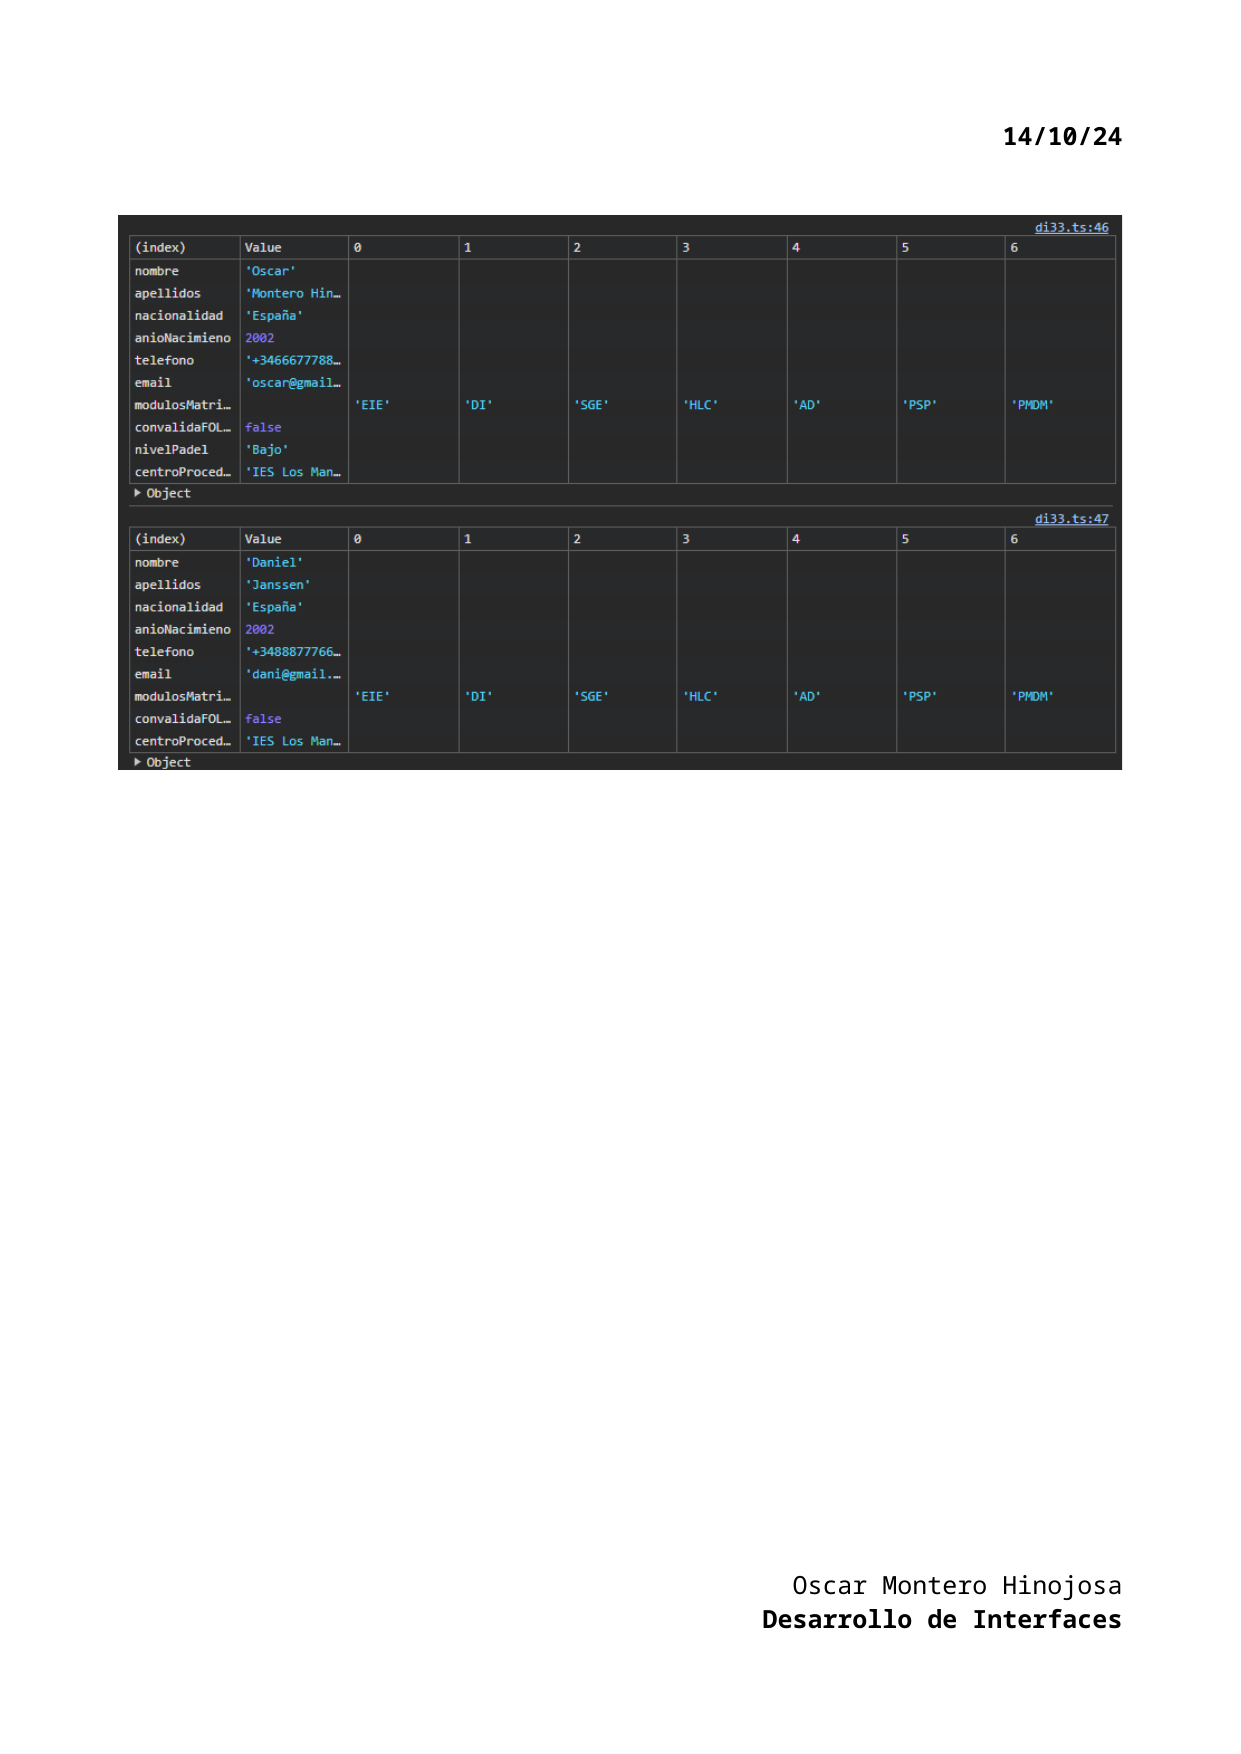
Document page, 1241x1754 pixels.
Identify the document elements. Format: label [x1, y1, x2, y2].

picture [118, 215, 1123, 770]
